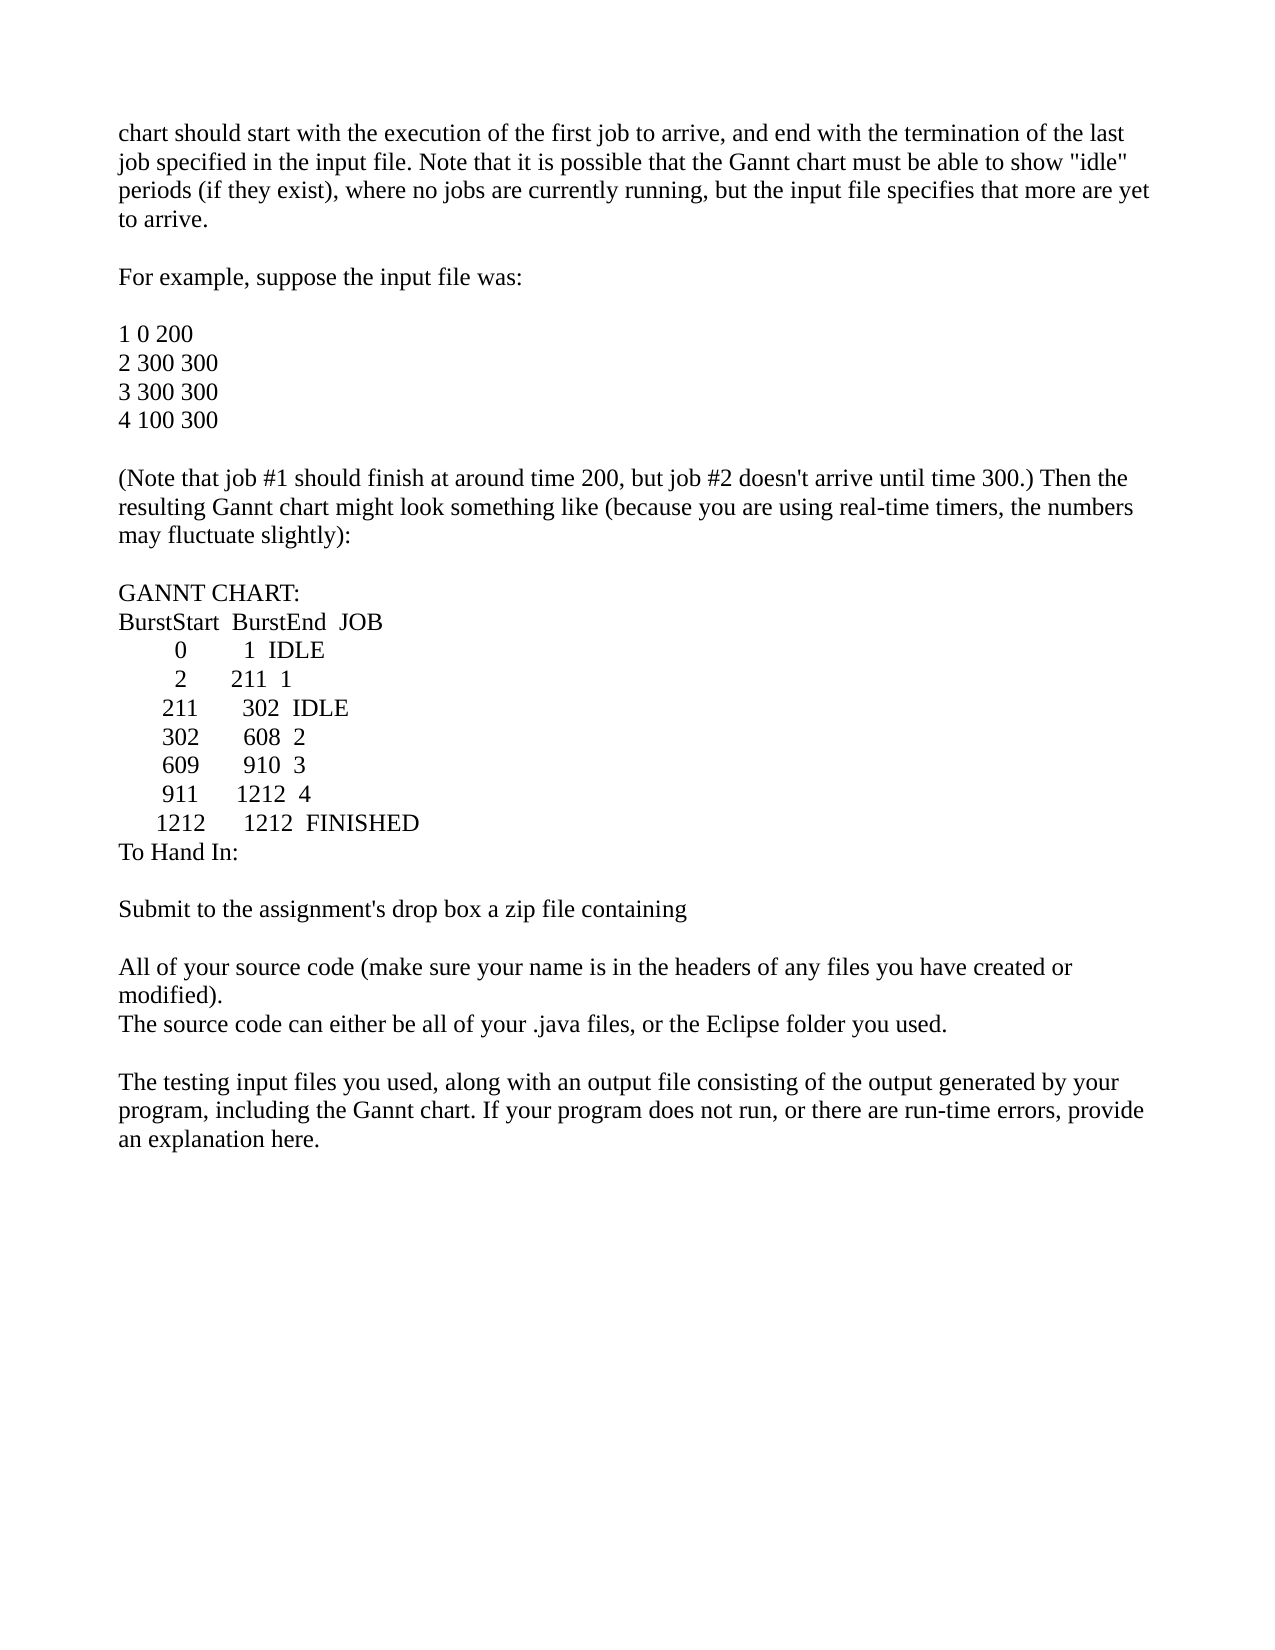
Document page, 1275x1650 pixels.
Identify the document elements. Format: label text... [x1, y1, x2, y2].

text 4 100 300 [118, 406, 1157, 434]
text To Hand In: [118, 837, 1157, 866]
text BurstStart BurstEnd JOB [118, 607, 1157, 636]
text 609 910 3 [118, 751, 1157, 779]
text All of your source code (make sure your name is in the headers of any files you have created or modified). [118, 952, 1157, 1009]
text 3 300 300 [118, 377, 1157, 406]
text chart should start with the execution of the first job to arrive, and end with the termination of the last job specified in the input file. Note that it is possible that the Gannt chart must be able to show "idle" periods (if they exist), where no jobs are currently running, but the input file specifies that more are yet to arrive. [118, 118, 1157, 233]
text 1212 1212 FINISHED [118, 808, 1157, 837]
text 2 300 300 [118, 348, 1157, 377]
text The source code can either be all of your .java files, or the Eclipse folder you used. [118, 1009, 1157, 1038]
text GANNT CHART: [118, 578, 1157, 607]
text 302 608 2 [118, 722, 1157, 751]
text 2 211 1 [118, 664, 1157, 693]
text The testing input files you used, along with an output file consisting of the output generated by your program, including the Gannt chart. If your program does not run, or there are run-time errors, provide an explanation here. [118, 1067, 1157, 1153]
text 0 1 IDLE [118, 636, 1157, 664]
text For example, suppose the input file was: [118, 262, 1157, 291]
text (Note that job #1 should finish at around time 200, but job #2 doesn't arrive until time 300.) Then the resulting Gannt chart might look something like (because you are using real-time timers, the numbers may fluctuate slightly): [118, 463, 1157, 549]
text 1 0 200 [118, 319, 1157, 348]
text Submit to the assignment's drop box a zip file containing [118, 894, 1157, 923]
text 911 1212 4 [118, 779, 1157, 808]
text 211 302 IDLE [118, 693, 1157, 722]
